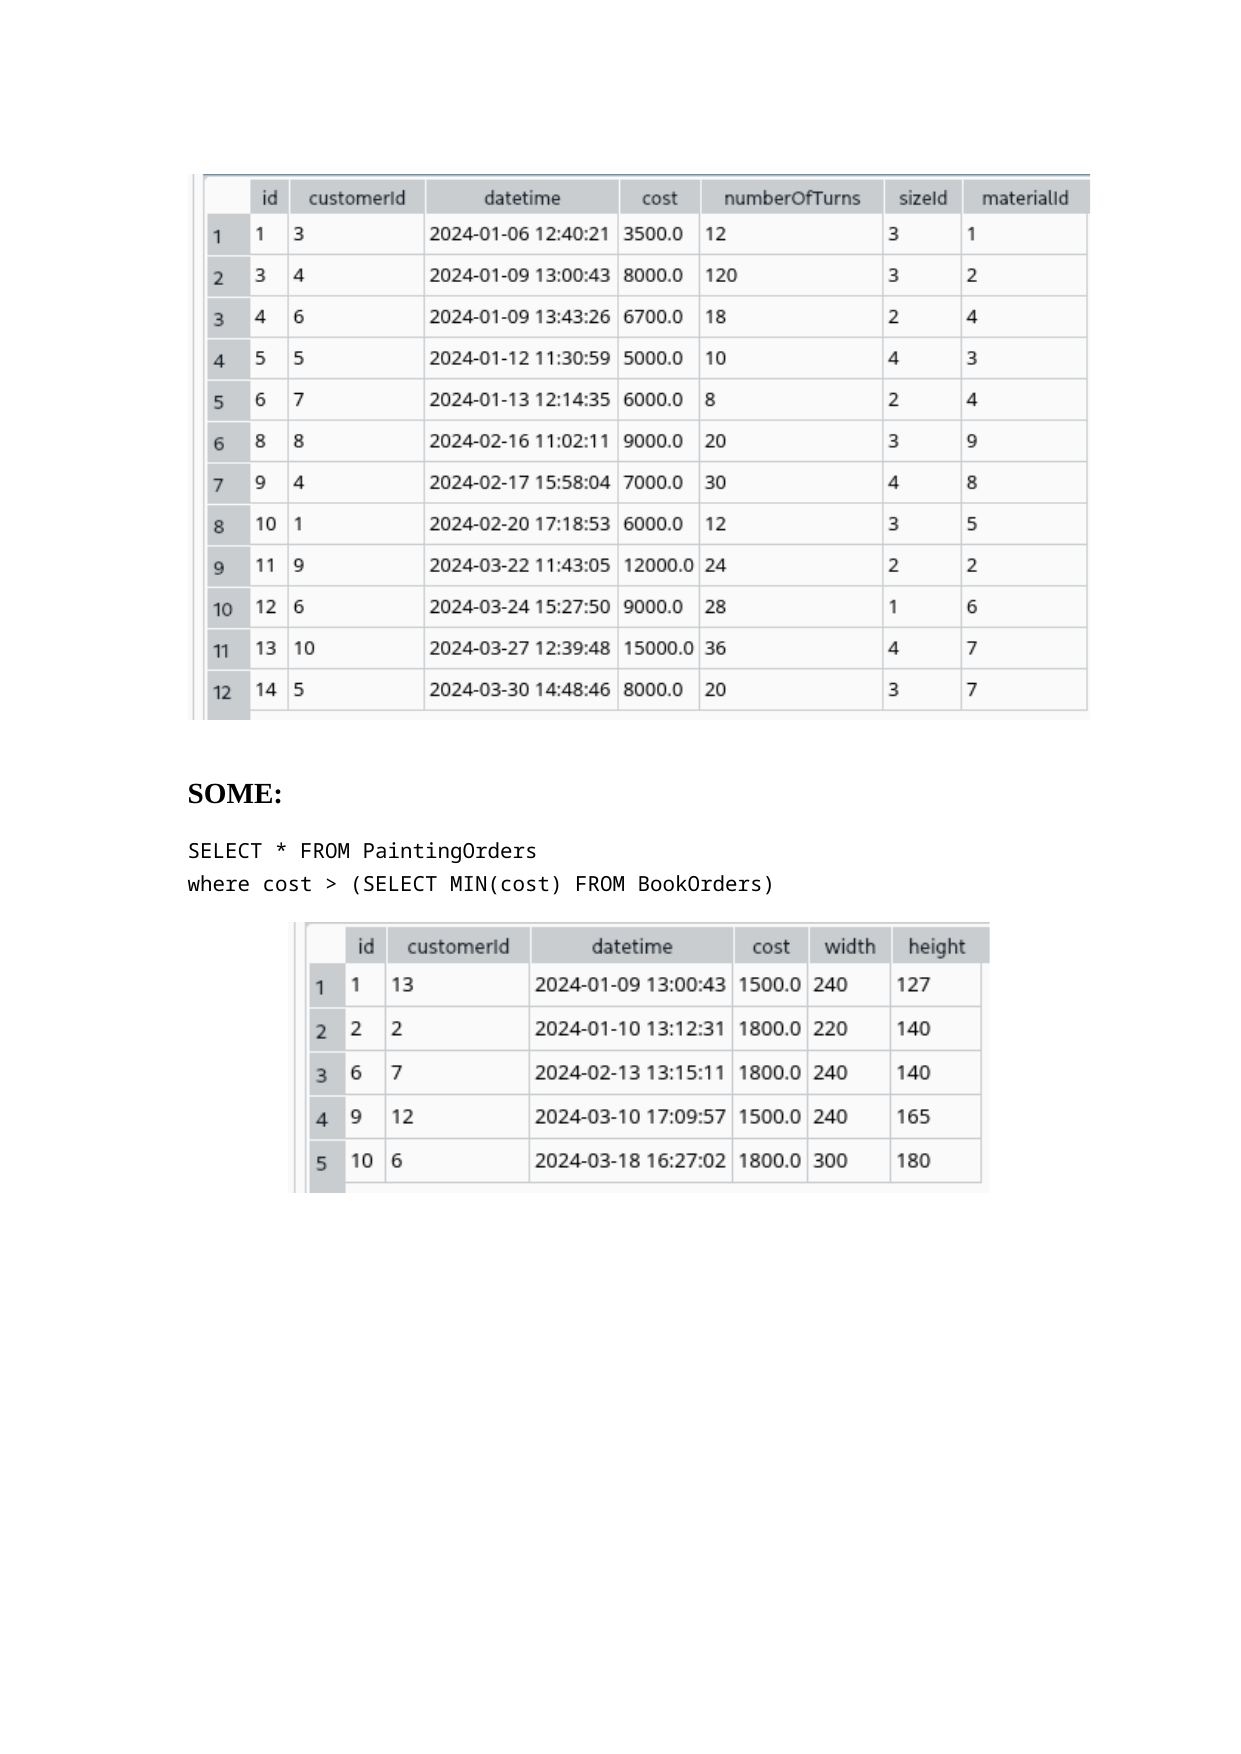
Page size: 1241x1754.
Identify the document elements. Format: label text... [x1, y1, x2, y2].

text SELECT * FROM PaintingOrders where cost > (SELECT MIN(cost) FROM BookOrders) [187, 836, 1090, 897]
text SOME: [187, 777, 1090, 810]
picture [187, 174, 1091, 720]
picture [288, 922, 990, 1193]
